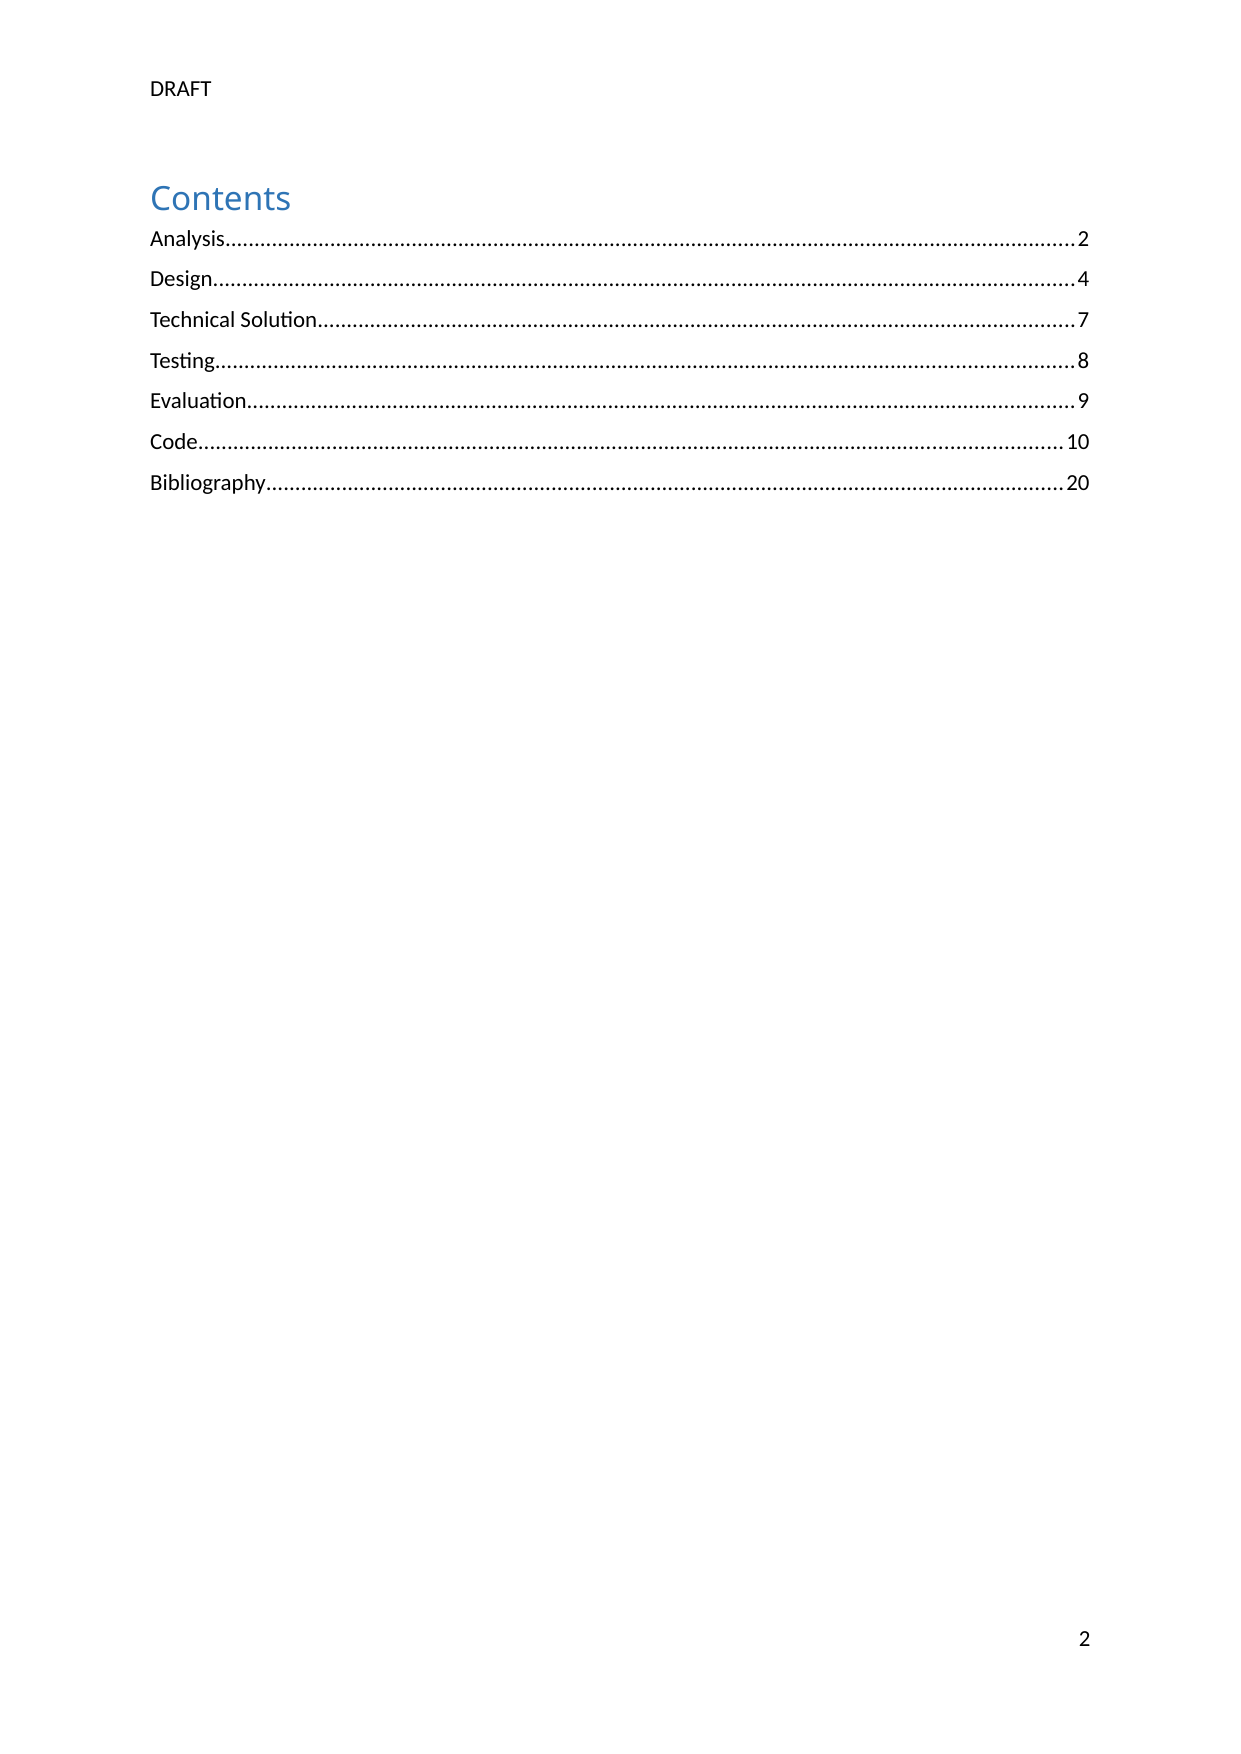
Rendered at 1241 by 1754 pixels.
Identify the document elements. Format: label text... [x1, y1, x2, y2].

text Technical Solution 7 [150, 305, 1090, 333]
text Design 4 [150, 264, 1090, 293]
text Analysis 2 [150, 224, 1090, 252]
subtitle Contents [150, 175, 1090, 220]
text Evaluation 9 [150, 386, 1090, 414]
text Testing 8 [150, 346, 1090, 374]
text Bibliography 20 [150, 468, 1090, 496]
text Code 10 [150, 427, 1090, 455]
